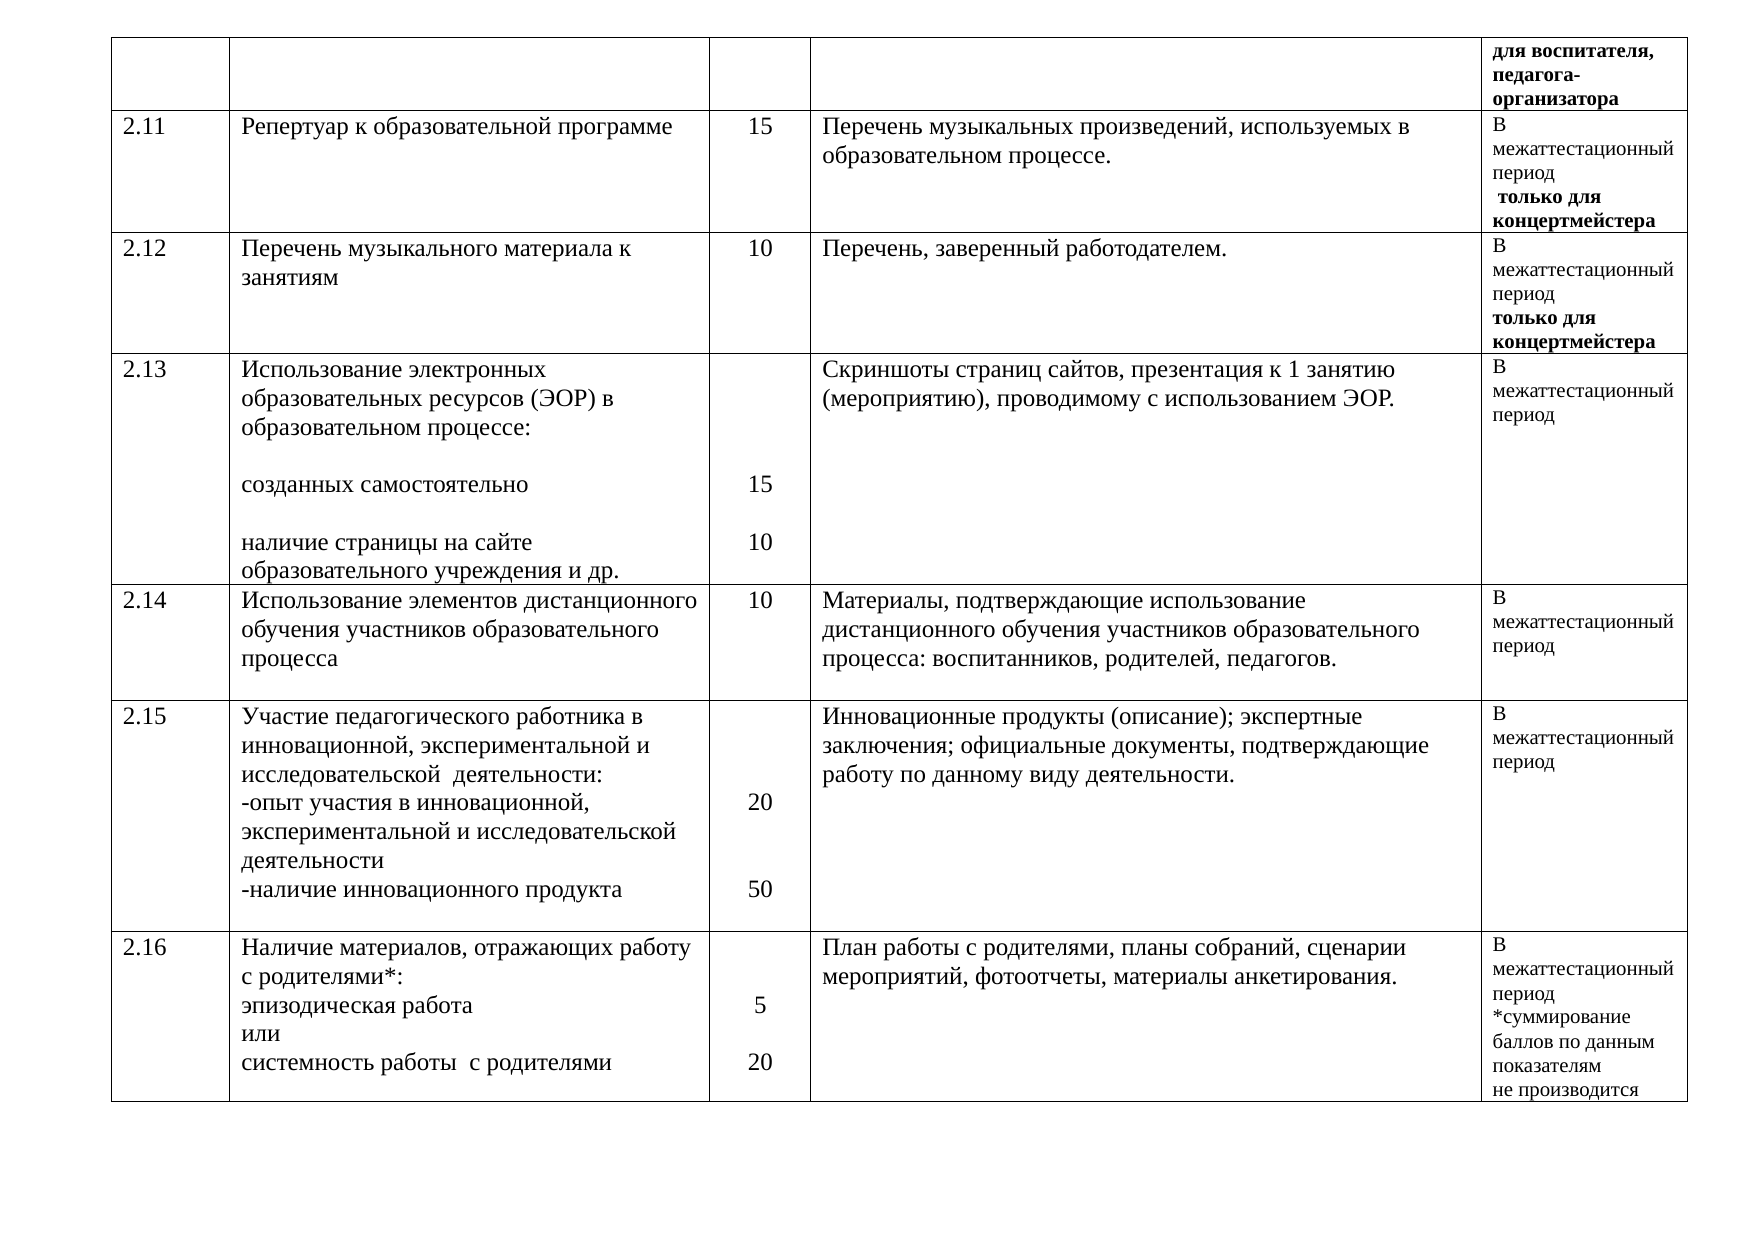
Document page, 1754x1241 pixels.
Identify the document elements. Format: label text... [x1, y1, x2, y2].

table_cell Перечень музыкального материала к занятиям [230, 233, 709, 353]
table_cell Наличие материалов, отражающих работу с родителями*: эпизодическая работа или системность работы с родителями [230, 932, 709, 1101]
table_cell 2.14 [112, 585, 229, 700]
table_cell 2.11 [112, 111, 229, 232]
table_cell 10 [710, 233, 810, 353]
table_cell В межаттестационный период [1482, 585, 1687, 700]
table_cell [811, 38, 1481, 110]
table_cell 20 50 [710, 701, 810, 931]
table_cell [112, 38, 229, 110]
table_cell Участие педагогического работника в инновационной, экспериментальной и исследовательской деятельности: -опыт участия в инновационной, экспериментальной и исследовательской деятельности -наличие инновационного продукта [230, 701, 709, 931]
table_cell 5 20 [710, 932, 810, 1101]
table_cell Перечень, заверенный работодателем. [811, 233, 1481, 353]
table_cell В межаттестационный период *суммирование баллов по данным показателям не производится [1482, 932, 1687, 1101]
table_cell 15 [710, 111, 810, 232]
table_cell Использование элементов дистанционного обучения участников образовательного процесса [230, 585, 709, 700]
table_cell Перечень музыкальных произведений, используемых в образовательном процессе. [811, 111, 1481, 232]
table_cell В межаттестационный период только для концертмейстера [1482, 111, 1687, 232]
table_cell 15 10 [710, 354, 810, 584]
table_cell [710, 38, 810, 110]
table_cell В межаттестационный период только для концертмейстера [1482, 233, 1687, 353]
table_cell План работы с родителями, планы собраний, сценарии мероприятий, фотоотчеты, материалы анкетирования. [811, 932, 1481, 1101]
table_cell Использование электронных образовательных ресурсов (ЭОР) в образовательном процессе: созданных самостоятельно наличие страницы на сайте образовательного учреждения и др. [230, 354, 709, 584]
table_cell 10 [710, 585, 810, 700]
table_cell 2.15 [112, 701, 229, 931]
table_cell Материалы, подтверждающие использование дистанционного обучения участников образовательного процесса: воспитанников, родителей, педагогов. [811, 585, 1481, 700]
table_cell В межаттестационный период [1482, 701, 1687, 931]
table_cell В межаттестационный период [1482, 354, 1687, 584]
table_cell 2.16 [112, 932, 229, 1101]
table_cell 2.12 [112, 233, 229, 353]
table_cell для воспитателя, педагога-организатора [1482, 38, 1687, 110]
table_cell [230, 38, 709, 110]
table_cell 2.13 [112, 354, 229, 584]
table_cell Инновационные продукты (описание); экспертные заключения; официальные документы, подтверждающие работу по данному виду деятельности. [811, 701, 1481, 931]
table_cell Скриншоты страниц сайтов, презентация к 1 занятию (мероприятию), проводимому с использованием ЭОР. [811, 354, 1481, 584]
table_cell Репертуар к образовательной программе [230, 111, 709, 232]
